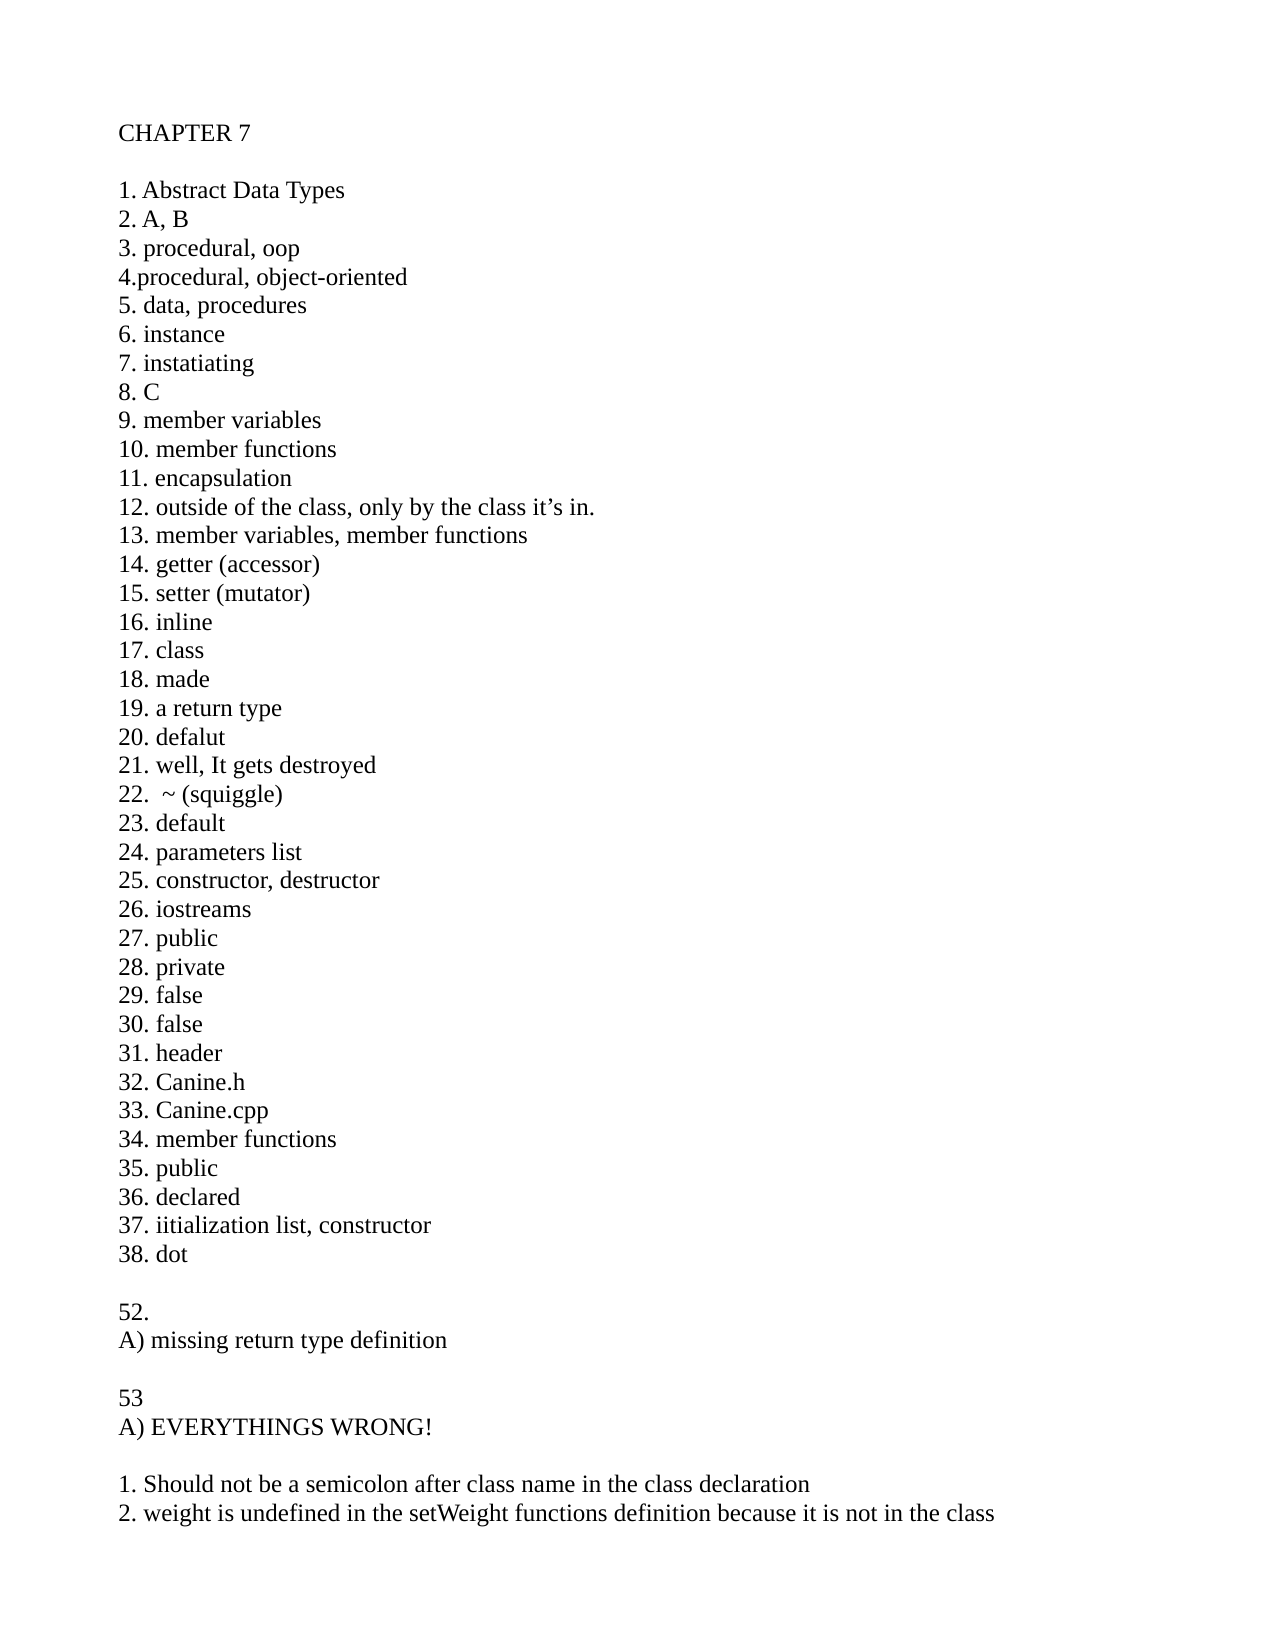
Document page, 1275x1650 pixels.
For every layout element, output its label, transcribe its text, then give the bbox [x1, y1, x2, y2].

text 53 [118, 1383, 1157, 1412]
text 34. member functions [118, 1124, 1157, 1153]
text 28. private [118, 952, 1157, 981]
text 16. inline [118, 607, 1157, 636]
text 18. made [118, 664, 1157, 693]
text 5. data, procedures [118, 291, 1157, 319]
text 32. Canine.h [118, 1067, 1157, 1096]
text 21. well, It gets destroyed [118, 751, 1157, 779]
text 1. Should not be a semicolon after class name in the class declaration [118, 1469, 1157, 1498]
text A) missing return type definition [118, 1326, 1157, 1354]
text 25. constructor, destructor [118, 866, 1157, 894]
text 27. public [118, 923, 1157, 952]
text 12. outside of the class, only by the class it’s in. [118, 492, 1157, 521]
text 33. Canine.cpp [118, 1096, 1157, 1124]
text 4.procedural, object-oriented [118, 262, 1157, 291]
text 14. getter (accessor) [118, 549, 1157, 578]
text 26. iostreams [118, 894, 1157, 923]
text 10. member functions [118, 434, 1157, 463]
text 8. C [118, 377, 1157, 406]
text 20. defalut [118, 722, 1157, 751]
text 19. a return type [118, 693, 1157, 722]
text 7. instatiating [118, 348, 1157, 377]
text 13. member variables, member functions [118, 521, 1157, 549]
text 3. procedural, oop [118, 233, 1157, 262]
text 31. header [118, 1038, 1157, 1067]
text A) EVERYTHINGS WRONG! [118, 1412, 1157, 1441]
text 23. default [118, 808, 1157, 837]
text 9. member variables [118, 406, 1157, 434]
text 29. false [118, 981, 1157, 1009]
text 2. A, B [118, 204, 1157, 233]
text 22. ~ (squiggle) [118, 779, 1157, 808]
text 52. [118, 1297, 1157, 1326]
text 17. class [118, 636, 1157, 664]
text 38. dot [118, 1239, 1157, 1268]
text 30. false [118, 1009, 1157, 1038]
text 11. encapsulation [118, 463, 1157, 492]
text 6. instance [118, 319, 1157, 348]
text 36. declared [118, 1182, 1157, 1211]
text 1. Abstract Data Types [118, 176, 1157, 204]
text CHAPTER 7 [118, 118, 1157, 147]
text 35. public [118, 1153, 1157, 1182]
text 15. setter (mutator) [118, 578, 1157, 607]
text 24. parameters list [118, 837, 1157, 866]
text 2. weight is undefined in the setWeight functions definition because it is not in the class [118, 1498, 1157, 1527]
text 37. iitialization list, constructor [118, 1211, 1157, 1239]
